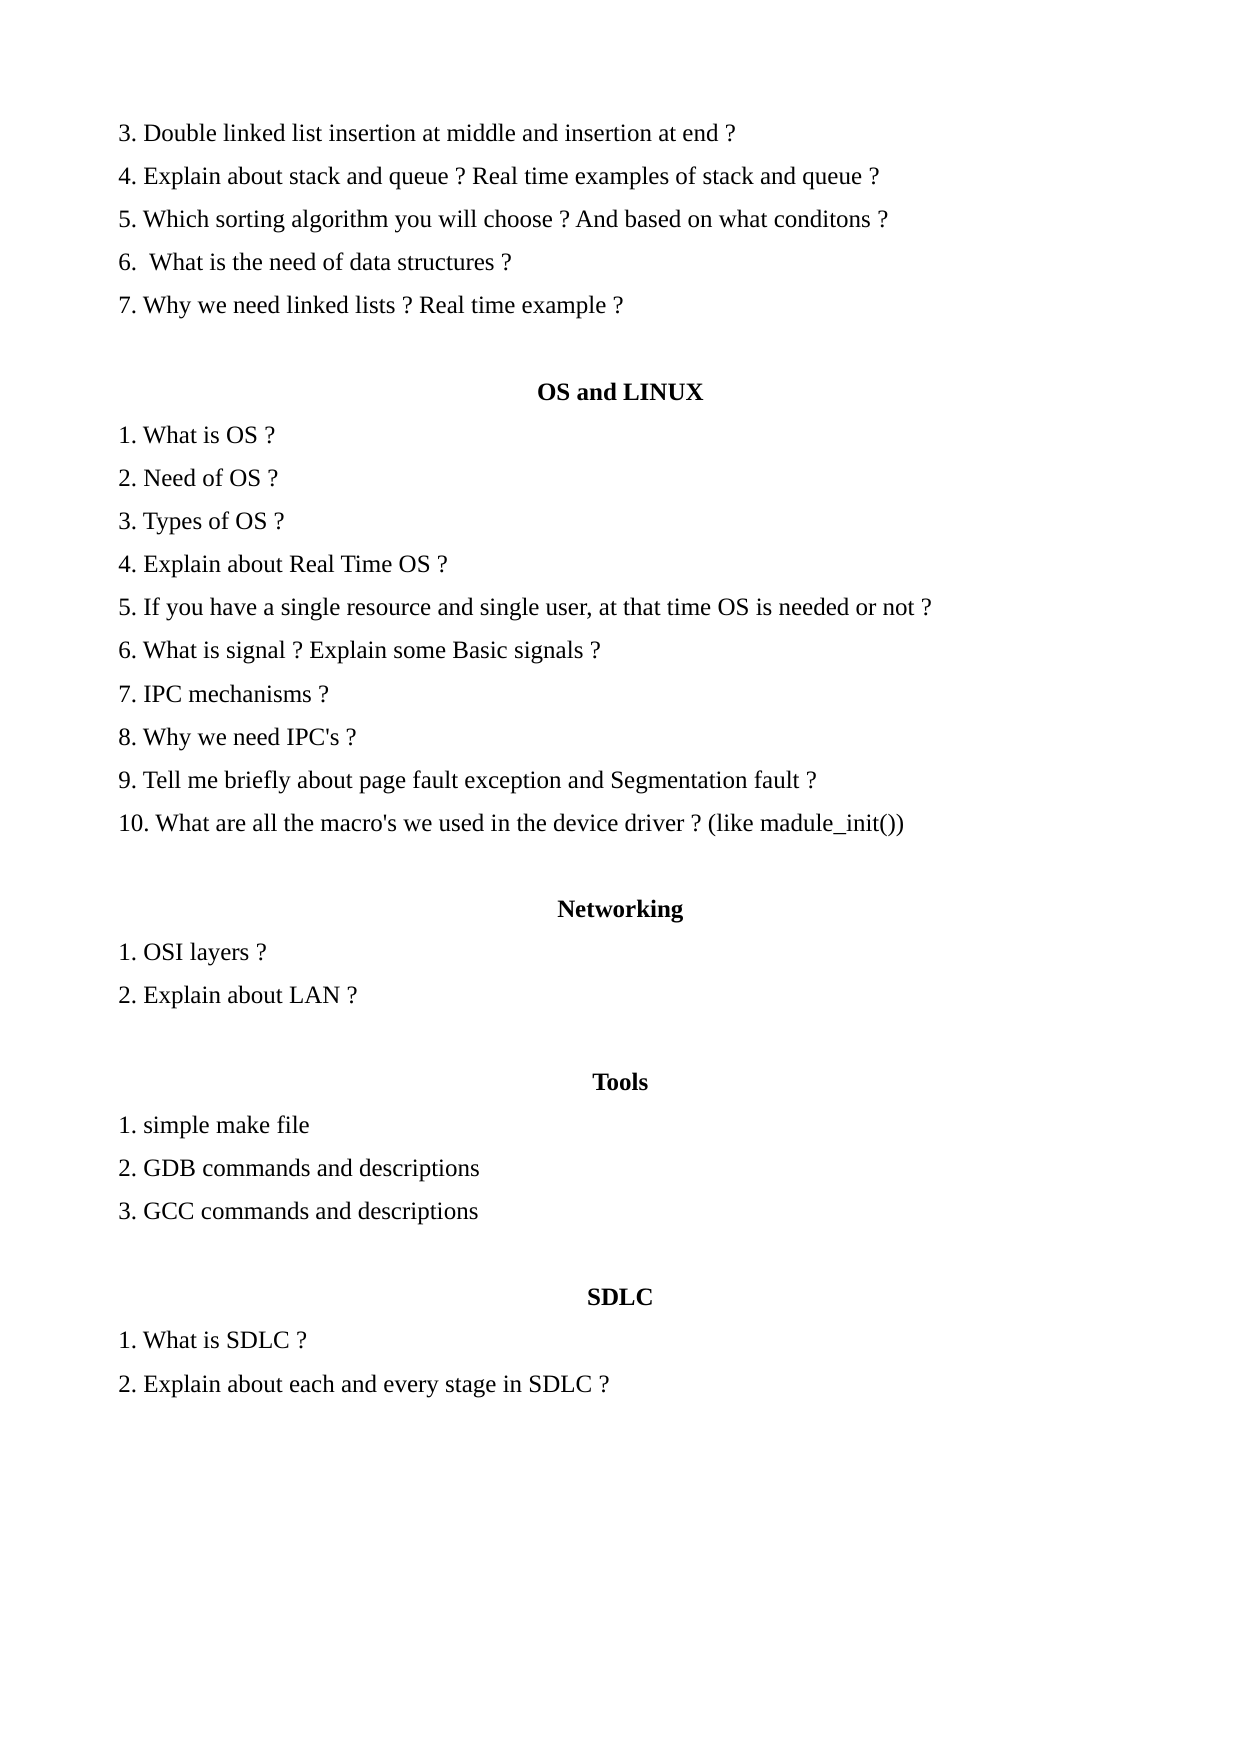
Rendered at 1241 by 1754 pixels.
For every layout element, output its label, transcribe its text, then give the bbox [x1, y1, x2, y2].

text 3. GCC commands and descriptions [118, 1196, 1122, 1225]
text 10. What are all the macro's we used in the device driver ? (like madule_init()) [118, 808, 1122, 837]
text 9. Tell me briefly about page fault exception and Segmentation fault ? [118, 765, 1122, 794]
text Networking [118, 894, 1122, 923]
text 2. GDB commands and descriptions [118, 1153, 1122, 1182]
text 7. IPC mechanisms ? [118, 679, 1122, 707]
text 5. Which sorting algorithm you will choose ? And based on what conditons ? [118, 204, 1122, 233]
text OS and LINUX [118, 377, 1122, 406]
text 4. Explain about Real Time OS ? [118, 549, 1122, 578]
text 1. simple make file [118, 1110, 1122, 1139]
text 1. OSI layers ? [118, 937, 1122, 966]
text 2. Explain about LAN ? [118, 981, 1122, 1009]
text 4. Explain about stack and queue ? Real time examples of stack and queue ? [118, 161, 1122, 190]
text 6. What is signal ? Explain some Basic signals ? [118, 636, 1122, 664]
text 6. What is the need of data structures ? [118, 247, 1122, 276]
text 2. Explain about each and every stage in SDLC ? [118, 1369, 1122, 1397]
text 8. Why we need IPC's ? [118, 722, 1122, 751]
text 3. Double linked list insertion at middle and insertion at end ? [118, 118, 1122, 147]
text SDLC [118, 1282, 1122, 1311]
text 1. What is SDLC ? [118, 1326, 1122, 1354]
text 3. Types of OS ? [118, 506, 1122, 535]
text 5. If you have a single resource and single user, at that time OS is needed or not ? [118, 592, 1122, 621]
text 7. Why we need linked lists ? Real time example ? [118, 291, 1122, 319]
text 1. What is OS ? [118, 420, 1122, 449]
text Tools [118, 1067, 1122, 1096]
text 2. Need of OS ? [118, 463, 1122, 492]
